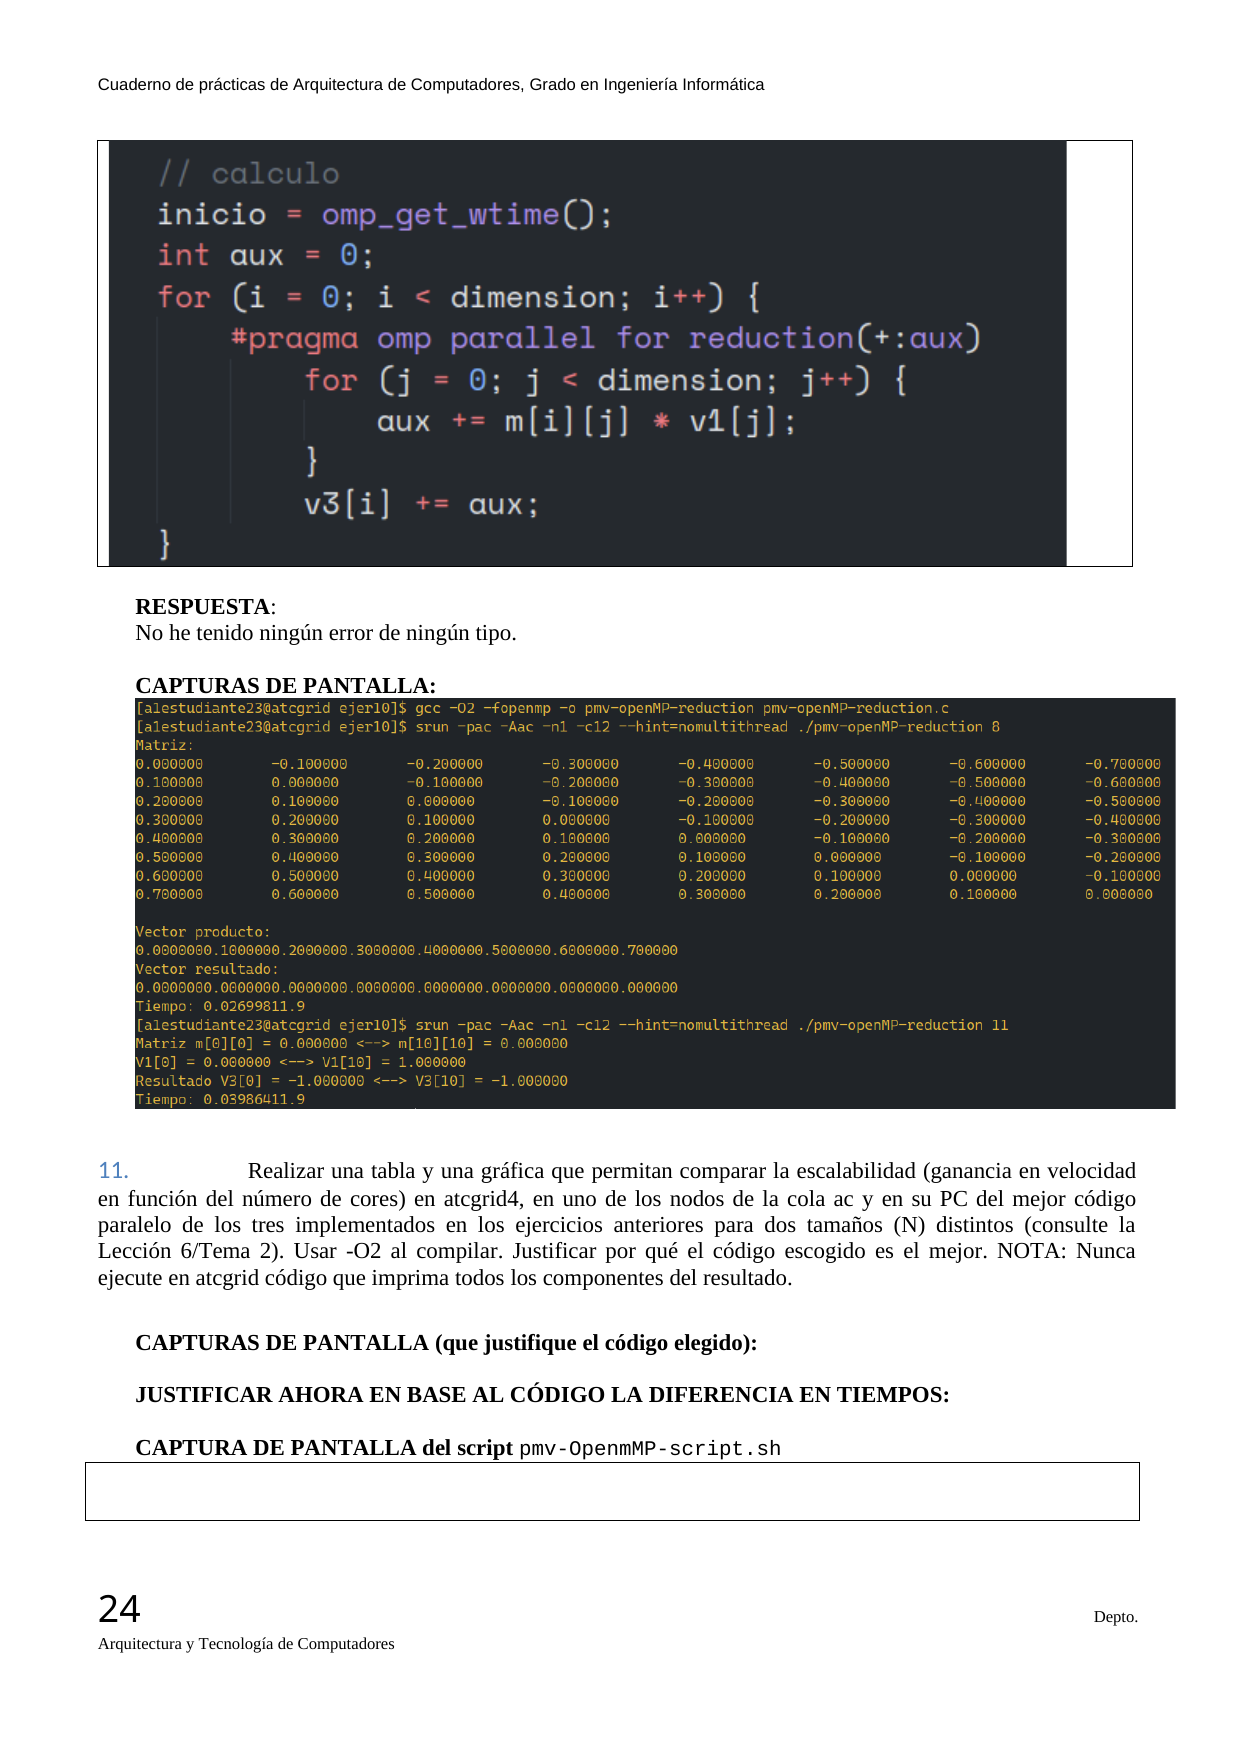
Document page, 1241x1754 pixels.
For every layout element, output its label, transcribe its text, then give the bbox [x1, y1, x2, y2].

text No he tenido ningún error de ningún tipo. [135, 619, 1138, 646]
text CAPTURA DE PANTALLA del script pmv-OpenmMP-script.sh [135, 1434, 1138, 1462]
table_header [86, 1463, 1139, 1520]
text JUSTIFICAR AHORA EN BASE AL CÓDIGO LA DIFERENCIA EN TIEMPOS: [135, 1382, 1138, 1408]
table_header [98, 141, 108, 566]
text RESPUESTA: [135, 593, 1138, 619]
picture [108, 140, 1067, 566]
list Realizar una tabla y una gráfica que permitan comparar la escalabilidad (ganancia en velocidad en función del número de cores) en atcgrid4, en uno de los nodos de la cola ac y en su PC del mejor código paralelo de los tres implementados en los ejercicios anteriores para dos tamaños (N) distintos (consulte la Lección 6/Tema 2). Usar -O2 al compilar. Justificar por qué el código escogido es el mejor. NOTA: Nunca ejecute en atcgrid código que imprima todos los componentes del resultado. [98, 1154, 1138, 1290]
picture [135, 698, 1176, 1109]
text CAPTURAS DE PANTALLA: [135, 672, 1138, 698]
table_header [1067, 141, 1132, 566]
text CAPTURAS DE PANTALLA (que justifique el código elegido): [135, 1329, 1138, 1355]
